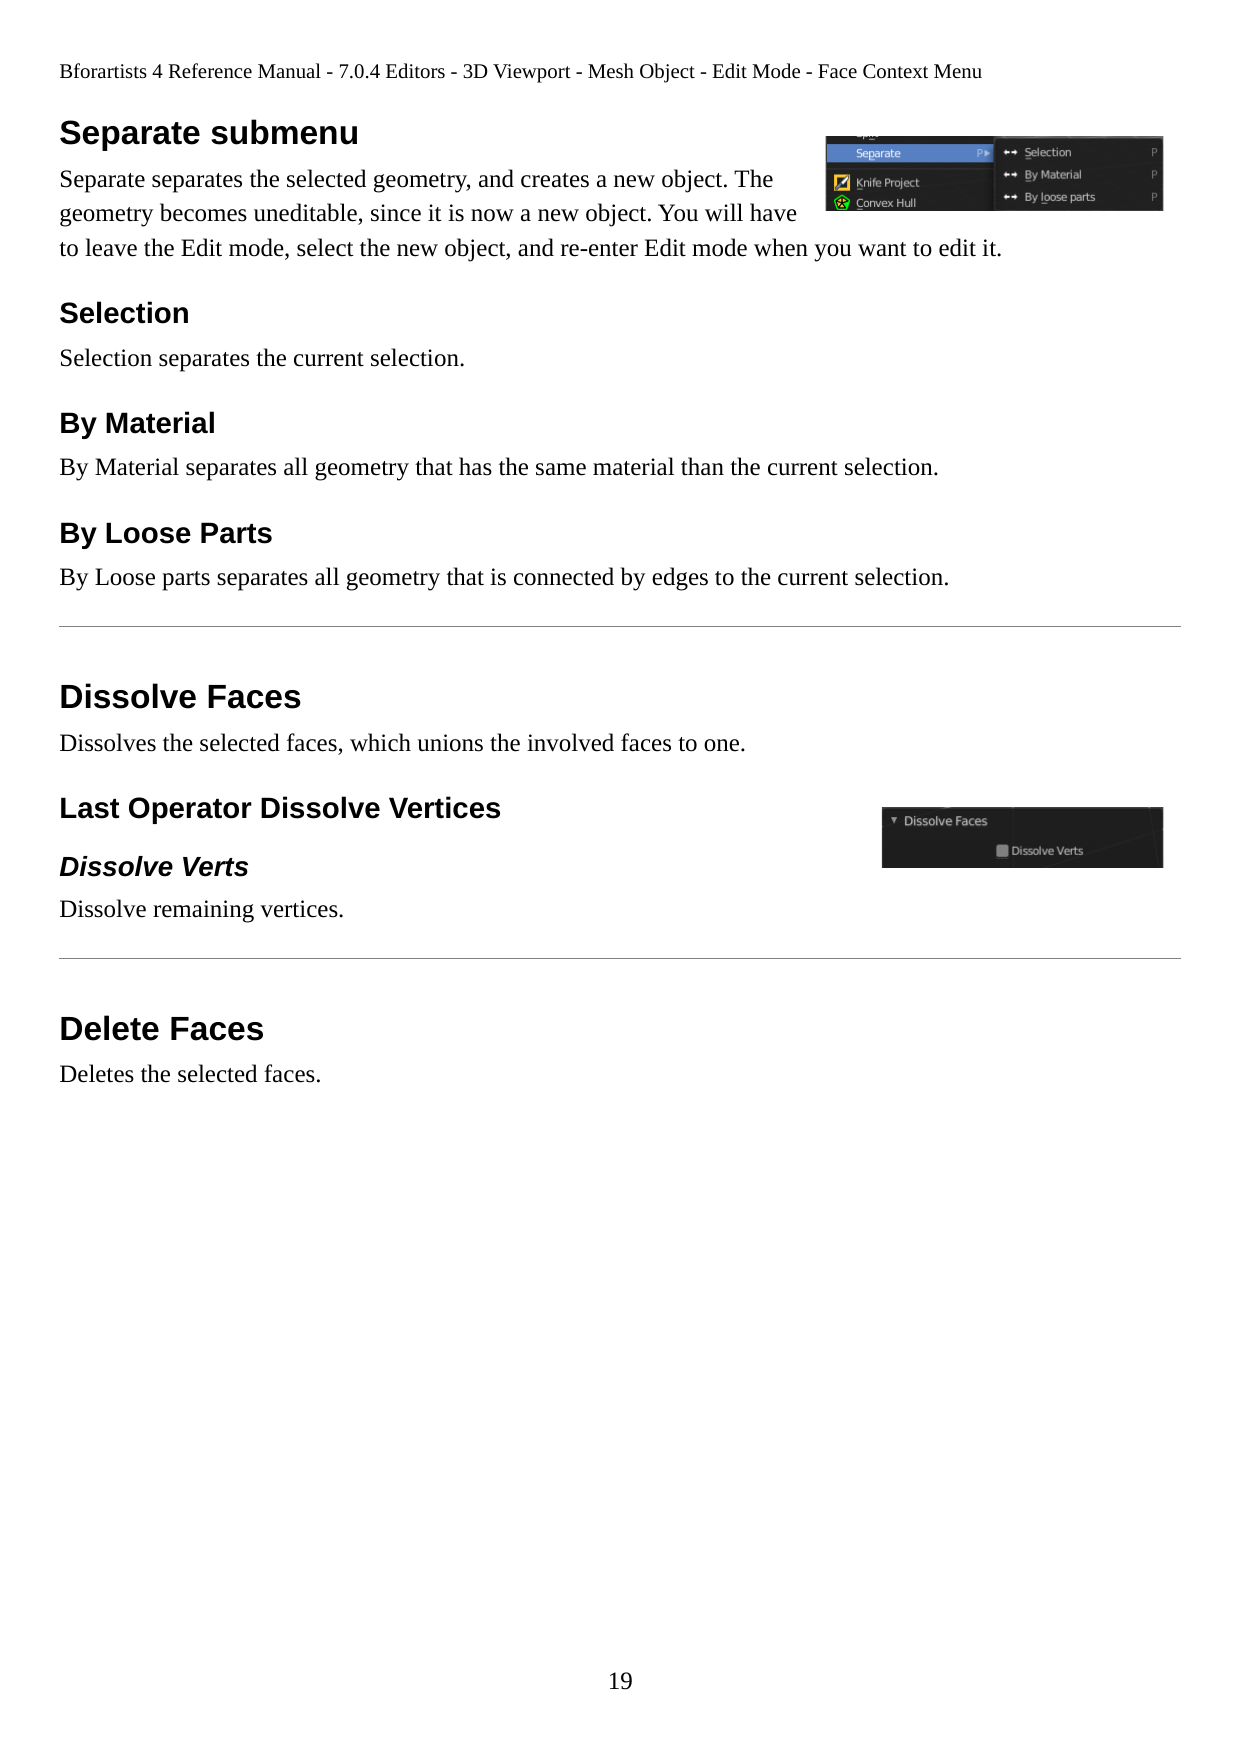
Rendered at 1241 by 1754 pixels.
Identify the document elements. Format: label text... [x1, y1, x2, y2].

subtitle Dissolve Faces [59, 676, 1181, 715]
text Dissolves the selected faces, which unions the involved faces to one. [59, 728, 1181, 756]
text Deletes the selected faces. [59, 1059, 1181, 1088]
text Separate separates the selected geometry, and creates a new object. The geometry becomes uneditable, since it is now a new object. You will have to leave the Edit mode, select the new object, and re-enter Edit mode when you want to edit it. [59, 164, 1181, 261]
subtitle Dissolve Verts [59, 850, 1181, 882]
subtitle Selection [59, 296, 1181, 330]
picture [825, 136, 1164, 211]
picture [881, 807, 1164, 868]
subtitle By Material [59, 406, 1181, 440]
text Dissolve remaining vertices. [59, 894, 1181, 923]
subtitle By Loose Parts [59, 516, 1181, 550]
text By Loose parts separates all geometry that is connected by edges to the current selection. [59, 562, 1181, 591]
text By Material separates all geometry that has the same material than the current selection. [59, 452, 1181, 481]
subtitle Separate submenu [59, 113, 1181, 151]
subtitle Last Operator Dissolve Vertices [59, 791, 1181, 825]
subtitle Delete Faces [59, 1008, 1181, 1047]
text Selection separates the current selection. [59, 343, 1181, 371]
